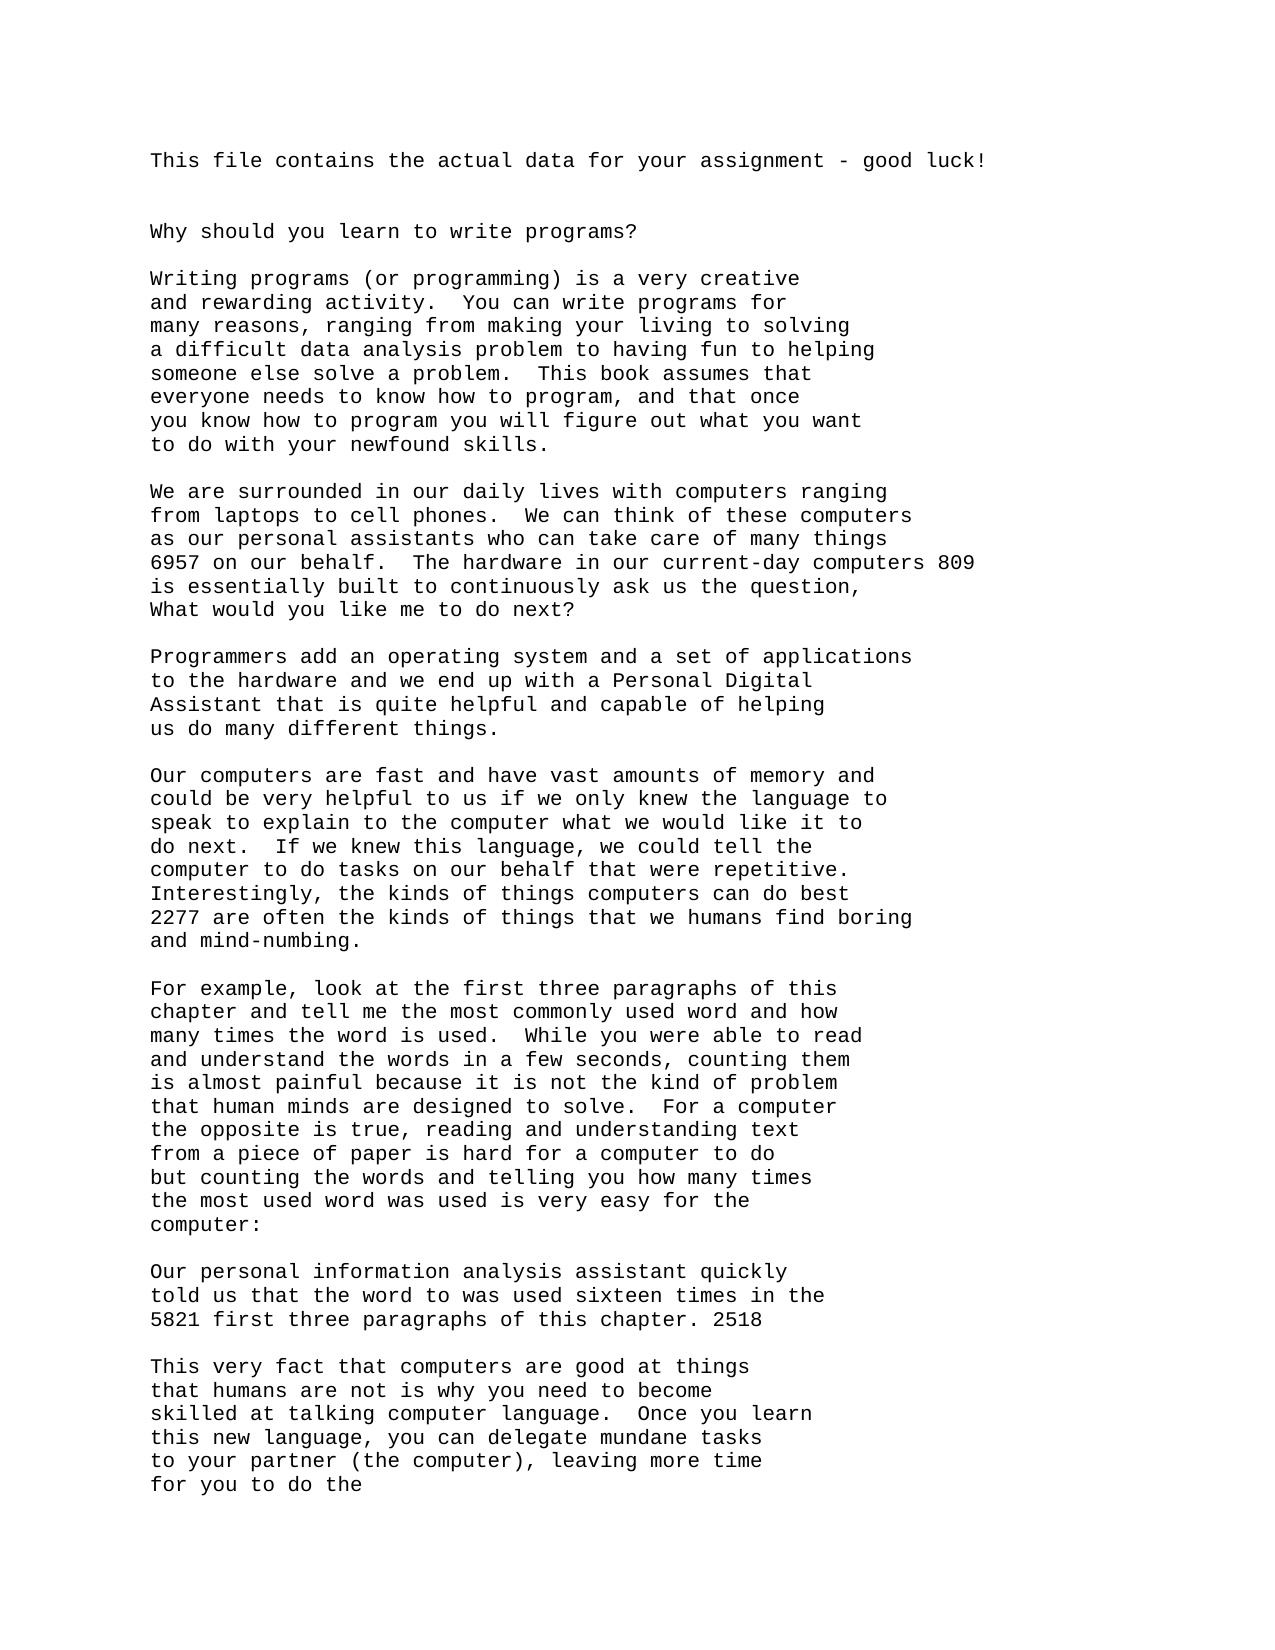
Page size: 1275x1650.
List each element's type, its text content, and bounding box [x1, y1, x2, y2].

text 6957 on our behalf. The hardware in our current-day computers 809 [150, 552, 1125, 576]
text is essentially built to continuously ask us the question, [150, 576, 1125, 599]
text but counting the words and telling you how many times [150, 1167, 1125, 1190]
text Writing programs (or programming) is a very creative [150, 268, 1125, 292]
text us do many different things. [150, 717, 1125, 741]
text the opposite is true, reading and understanding text [150, 1119, 1125, 1143]
text and mind-numbing. [150, 930, 1125, 954]
text Our computers are fast and have vast amounts of memory and [150, 765, 1125, 788]
text skilled at talking computer language. Once you learn [150, 1403, 1125, 1427]
text Assistant that is quite helpful and capable of helping [150, 694, 1125, 717]
text to your partner (the computer), leaving more time [150, 1451, 1125, 1474]
text We are surrounded in our daily lives with computers ranging [150, 481, 1125, 505]
text many reasons, ranging from making your living to solving [150, 316, 1125, 339]
text speak to explain to the computer what we would like it to [150, 812, 1125, 836]
text told us that the word to was used sixteen times in the [150, 1285, 1125, 1309]
text and understand the words in a few seconds, counting them [150, 1048, 1125, 1072]
text could be very helpful to us if we only knew the language to [150, 788, 1125, 812]
text Our personal information analysis assistant quickly [150, 1261, 1125, 1285]
text is almost painful because it is not the kind of problem [150, 1072, 1125, 1096]
text to the hardware and we end up with a Personal Digital [150, 670, 1125, 694]
text Why should you learn to write programs? [150, 221, 1125, 244]
text For example, look at the first three paragraphs of this [150, 978, 1125, 1001]
text as our personal assistants who can take care of many things [150, 528, 1125, 552]
text this new language, you can delegate mundane tasks [150, 1427, 1125, 1451]
text from a piece of paper is hard for a computer to do [150, 1143, 1125, 1167]
text that humans are not is why you need to become [150, 1379, 1125, 1403]
text for you to do the [150, 1474, 1125, 1498]
text and rewarding activity. You can write programs for [150, 292, 1125, 316]
text This file contains the actual data for your assignment - good luck! [150, 150, 1125, 174]
text someone else solve a problem. This book assumes that [150, 363, 1125, 386]
text that human minds are designed to solve. For a computer [150, 1096, 1125, 1119]
text you know how to program you will figure out what you want [150, 410, 1125, 434]
text everyone needs to know how to program, and that once [150, 386, 1125, 410]
text What would you like me to do next? [150, 599, 1125, 623]
text a difficult data analysis problem to having fun to helping [150, 339, 1125, 363]
text from laptops to cell phones. We can think of these computers [150, 505, 1125, 528]
text Programmers add an operating system and a set of applications [150, 647, 1125, 670]
text the most used word was used is very easy for the [150, 1190, 1125, 1214]
text computer: [150, 1214, 1125, 1238]
text many times the word is used. While you were able to read [150, 1025, 1125, 1048]
text do next. If we knew this language, we could tell the [150, 836, 1125, 859]
text to do with your newfound skills. [150, 434, 1125, 457]
text computer to do tasks on our behalf that were repetitive. [150, 859, 1125, 883]
text 2277 are often the kinds of things that we humans find boring [150, 907, 1125, 930]
text This very fact that computers are good at things [150, 1356, 1125, 1379]
text Interestingly, the kinds of things computers can do best [150, 883, 1125, 907]
text chapter and tell me the most commonly used word and how [150, 1001, 1125, 1025]
text 5821 first three paragraphs of this chapter. 2518 [150, 1309, 1125, 1332]
